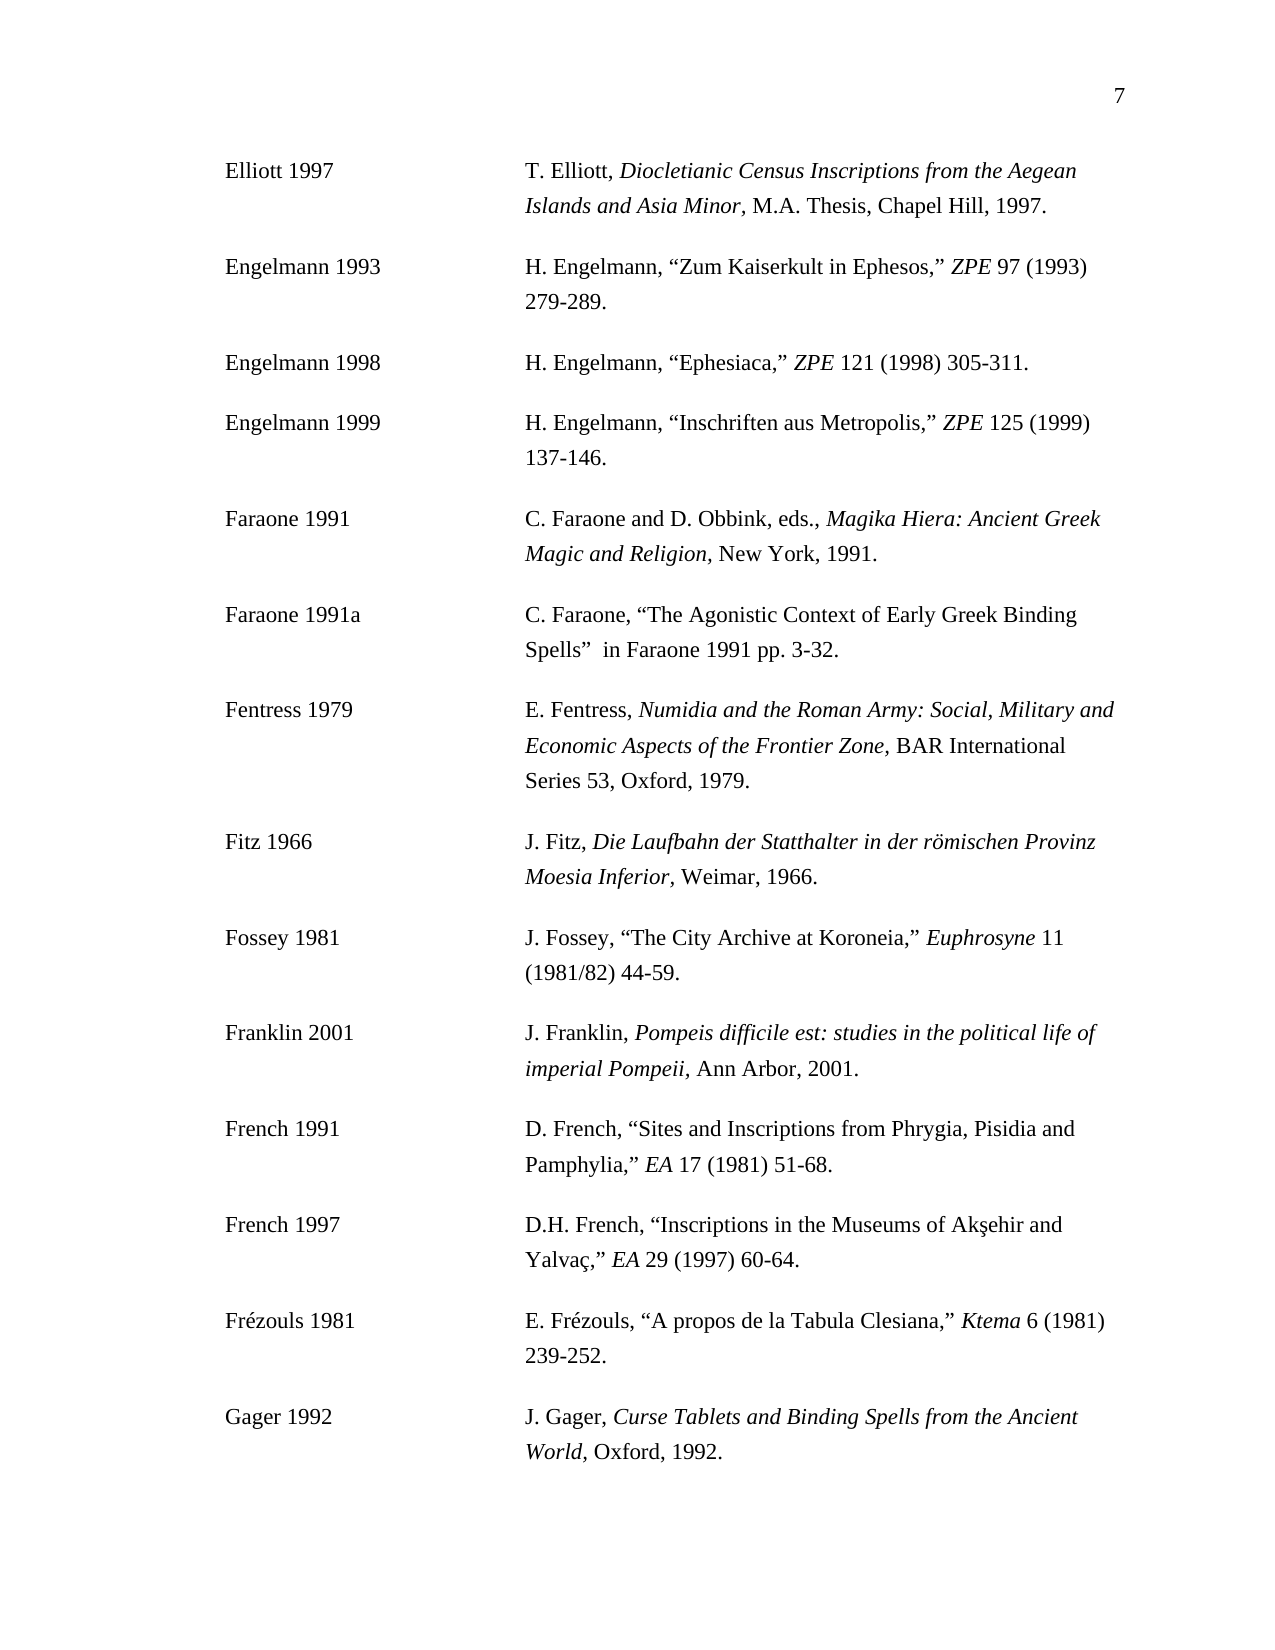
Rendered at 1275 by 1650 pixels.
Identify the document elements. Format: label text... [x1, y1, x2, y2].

text Fentress 1979 E. Fentress, Numidia and the Roman Army: Social, Military and Economic Aspects of the Frontier Zone, BAR International Series 53, Oxford, 1979. [225, 689, 1125, 796]
text French 1991 D. French, “Sites and Inscriptions from Phrygia, Pisidia and Pamphylia,” EA 17 (1981) 51-68. [225, 1108, 1125, 1179]
text Fossey 1981 J. Fossey, “The City Archive at Koroneia,” Euphrosyne 11 (1981/82) 44-59. [225, 917, 1125, 987]
text Fitz 1966 J. Fitz, Die Laufbahn der Statthalter in der römischen Provinz Moesia Inferior, Weimar, 1966. [225, 821, 1125, 892]
text Franklin 2001 J. Franklin, Pompeis difficile est: studies in the political life of imperial Pompeii, Ann Arbor, 2001. [225, 1012, 1125, 1083]
text Engelmann 1999 H. Engelmann, “Inschriften aus Metropolis,” ZPE 125 (1999) 137-146. [225, 402, 1125, 473]
text Engelmann 1998 H. Engelmann, “Ephesiaca,” ZPE 121 (1998) 305-311. [225, 342, 1125, 377]
text Faraone 1991 C. Faraone and D. Obbink, eds., Magika Hiera: Ancient Greek Magic and Religion, New York, 1991. [225, 498, 1125, 569]
text Elliott 1997 T. Elliott, Diocletianic Census Inscriptions from the Aegean Islands and Asia Minor, M.A. Thesis, Chapel Hill, 1997. [225, 150, 1125, 221]
text Faraone 1991a C. Faraone, “The Agonistic Context of Early Greek Binding Spells” in Faraone 1991 pp. 3-32. [225, 594, 1125, 664]
text Frézouls 1981 E. Frézouls, “A propos de la Tabula Clesiana,” Ktema 6 (1981) 239-252. [225, 1300, 1125, 1371]
text Engelmann 1993 H. Engelmann, “Zum Kaiserkult in Ephesos,” ZPE 97 (1993) 279-289. [225, 246, 1125, 317]
text French 1997 D.H. French, “Inscriptions in the Museums of Akşehir and Yalvaç,” EA 29 (1997) 60-64. [225, 1204, 1125, 1275]
text Gager 1992 J. Gager, Curse Tablets and Binding Spells from the Ancient World, Oxford, 1992. [225, 1396, 1125, 1467]
